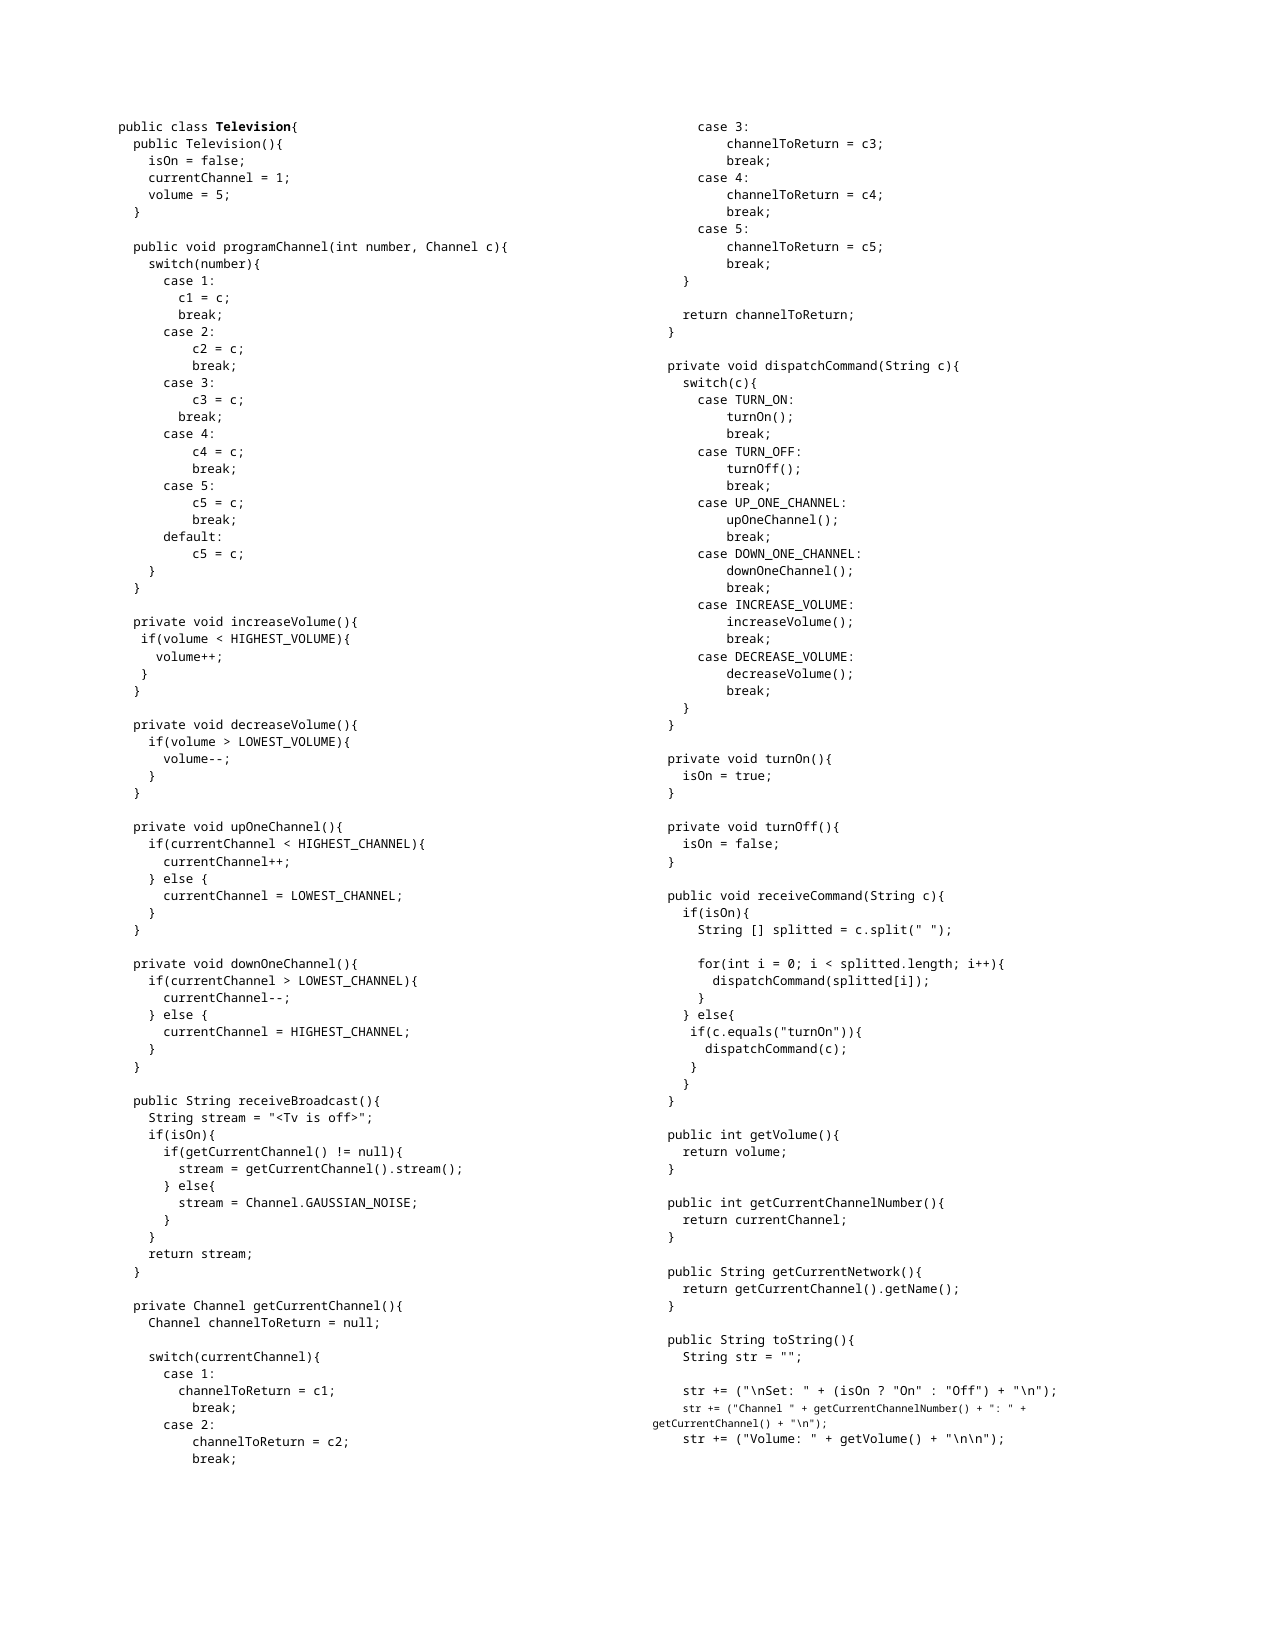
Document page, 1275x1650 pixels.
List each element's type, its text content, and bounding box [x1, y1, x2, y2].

text break; [652, 477, 1157, 494]
text increaseVolume(); [652, 613, 1157, 631]
text } else{ [652, 1006, 1157, 1023]
text break; [652, 426, 1157, 443]
text str += ("Volume: " + getVolume() + "\n\n"); [652, 1431, 1157, 1448]
text isOn = false; [652, 836, 1157, 853]
text c1 = c; [118, 289, 622, 306]
text Channel channelToReturn = null; [118, 1314, 622, 1331]
text private void decreaseVolume(){ [118, 716, 622, 733]
text c4 = c; [118, 443, 622, 460]
text String stream = "<Tv is off>"; [118, 1109, 622, 1126]
text return stream; [118, 1246, 622, 1263]
text } [652, 272, 1157, 289]
text c5 = c; [118, 545, 622, 562]
text case 1: [118, 1365, 622, 1382]
text currentChannel = 1; [118, 169, 622, 186]
text if(currentChannel > LOWEST_CHANNEL){ [118, 972, 622, 989]
text } [652, 784, 1157, 801]
text case TURN_ON: [652, 391, 1157, 408]
text private void increaseVolume(){ [118, 613, 622, 631]
text volume--; [118, 750, 622, 767]
text public String getCurrentNetwork(){ [652, 1263, 1157, 1280]
text downOneChannel(); [652, 562, 1157, 579]
text if(c.equals("turnOn")){ [652, 1023, 1157, 1041]
text private void turnOff(){ [652, 818, 1157, 836]
text c2 = c; [118, 340, 622, 357]
text case 3: [652, 118, 1157, 135]
text } [118, 1211, 622, 1228]
text upOneChannel(); [652, 511, 1157, 528]
text String [] splitted = c.split(" "); [652, 921, 1157, 938]
text currentChannel = LOWEST_CHANNEL; [118, 887, 622, 904]
text public String toString(){ [652, 1331, 1157, 1348]
text } [118, 562, 622, 579]
text if(isOn){ [118, 1126, 622, 1143]
text turnOff(); [652, 460, 1157, 477]
text } [118, 665, 622, 682]
text currentChannel--; [118, 989, 622, 1006]
text c3 = c; [118, 391, 622, 408]
text } [652, 323, 1157, 340]
text break; [118, 460, 622, 477]
text dispatchCommand(c); [652, 1041, 1157, 1058]
text String str = ""; [652, 1348, 1157, 1365]
text } [118, 1058, 622, 1075]
text break; [118, 408, 622, 426]
text } [118, 579, 622, 596]
text return channelToReturn; [652, 306, 1157, 323]
text if(getCurrentChannel() != null){ [118, 1143, 622, 1160]
text } [118, 1041, 622, 1058]
text } [118, 767, 622, 784]
text dispatchCommand(splitted[i]); [652, 972, 1157, 989]
text return volume; [652, 1143, 1157, 1160]
text if(isOn){ [652, 904, 1157, 921]
text switch(c){ [652, 374, 1157, 391]
text private Channel getCurrentChannel(){ [118, 1297, 622, 1314]
text channelToReturn = c2; [118, 1433, 622, 1451]
text break; [652, 203, 1157, 221]
text public int getVolume(){ [652, 1126, 1157, 1143]
text break; [652, 528, 1157, 545]
text public class Television{ [118, 118, 622, 135]
text case 2: [118, 323, 622, 340]
text switch(number){ [118, 255, 622, 272]
text volume = 5; [118, 186, 622, 203]
text } else{ [118, 1177, 622, 1194]
text } [118, 904, 622, 921]
text isOn = false; [118, 152, 622, 169]
text } [652, 716, 1157, 733]
text } [118, 784, 622, 801]
text public int getCurrentChannelNumber(){ [652, 1194, 1157, 1211]
text if(volume < HIGHEST_VOLUME){ [118, 631, 622, 648]
text } [118, 1263, 622, 1280]
text } [652, 1092, 1157, 1109]
text case 5: [652, 221, 1157, 238]
text volume++; [118, 648, 622, 665]
text case 4: [652, 169, 1157, 186]
text private void turnOn(){ [652, 750, 1157, 767]
text break; [118, 357, 622, 374]
text case INCREASE_VOLUME: [652, 596, 1157, 613]
text isOn = true; [652, 767, 1157, 784]
text stream = getCurrentChannel().stream(); [118, 1160, 622, 1177]
text break; [118, 511, 622, 528]
text default: [118, 528, 622, 545]
text break; [652, 579, 1157, 596]
text str += ("Channel " + getCurrentChannelNumber() + ": " + getCurrentChannel() + "\n"); [652, 1399, 1157, 1431]
text public Television(){ [118, 135, 622, 152]
text turnOn(); [652, 408, 1157, 426]
text if(currentChannel < HIGHEST_CHANNEL){ [118, 836, 622, 853]
text break; [652, 631, 1157, 648]
text break; [652, 255, 1157, 272]
text currentChannel = HIGHEST_CHANNEL; [118, 1023, 622, 1041]
text if(volume > LOWEST_VOLUME){ [118, 733, 622, 750]
text public void programChannel(int number, Channel c){ [118, 238, 622, 255]
text currentChannel++; [118, 853, 622, 870]
text channelToReturn = c3; [652, 135, 1157, 152]
text case DECREASE_VOLUME: [652, 648, 1157, 665]
text channelToReturn = c5; [652, 238, 1157, 255]
text } else { [118, 1006, 622, 1023]
text public void receiveCommand(String c){ [652, 887, 1157, 904]
text break; [118, 1451, 622, 1468]
text decreaseVolume(); [652, 665, 1157, 682]
text case 3: [118, 374, 622, 391]
text break; [118, 306, 622, 323]
text } [652, 1075, 1157, 1092]
text for(int i = 0; i < splitted.length; i++){ [652, 955, 1157, 972]
text case 2: [118, 1416, 622, 1433]
text } [118, 682, 622, 699]
text break; [652, 152, 1157, 169]
text } [652, 853, 1157, 870]
text break; [118, 1399, 622, 1416]
text channelToReturn = c4; [652, 186, 1157, 203]
text } [652, 989, 1157, 1006]
text stream = Channel.GAUSSIAN_NOISE; [118, 1194, 622, 1211]
text } [118, 1228, 622, 1246]
text } [118, 203, 622, 221]
text break; [652, 682, 1157, 699]
text case TURN_OFF: [652, 443, 1157, 460]
text c5 = c; [118, 494, 622, 511]
text case 1: [118, 272, 622, 289]
text } [652, 1160, 1157, 1177]
text return currentChannel; [652, 1211, 1157, 1228]
text public String receiveBroadcast(){ [118, 1092, 622, 1109]
text str += ("\nSet: " + (isOn ? "On" : "Off") + "\n"); [652, 1382, 1157, 1399]
text switch(currentChannel){ [118, 1348, 622, 1365]
text case 4: [118, 426, 622, 443]
text } [652, 1228, 1157, 1246]
text return getCurrentChannel().getName(); [652, 1280, 1157, 1297]
text channelToReturn = c1; [118, 1382, 622, 1399]
text private void upOneChannel(){ [118, 818, 622, 836]
text } [118, 921, 622, 938]
text private void downOneChannel(){ [118, 955, 622, 972]
text private void dispatchCommand(String c){ [652, 357, 1157, 374]
text case DOWN_ONE_CHANNEL: [652, 545, 1157, 562]
text } [652, 699, 1157, 716]
text case 5: [118, 477, 622, 494]
text } else { [118, 870, 622, 887]
text case UP_ONE_CHANNEL: [652, 494, 1157, 511]
text } [652, 1058, 1157, 1075]
text } [652, 1297, 1157, 1314]
